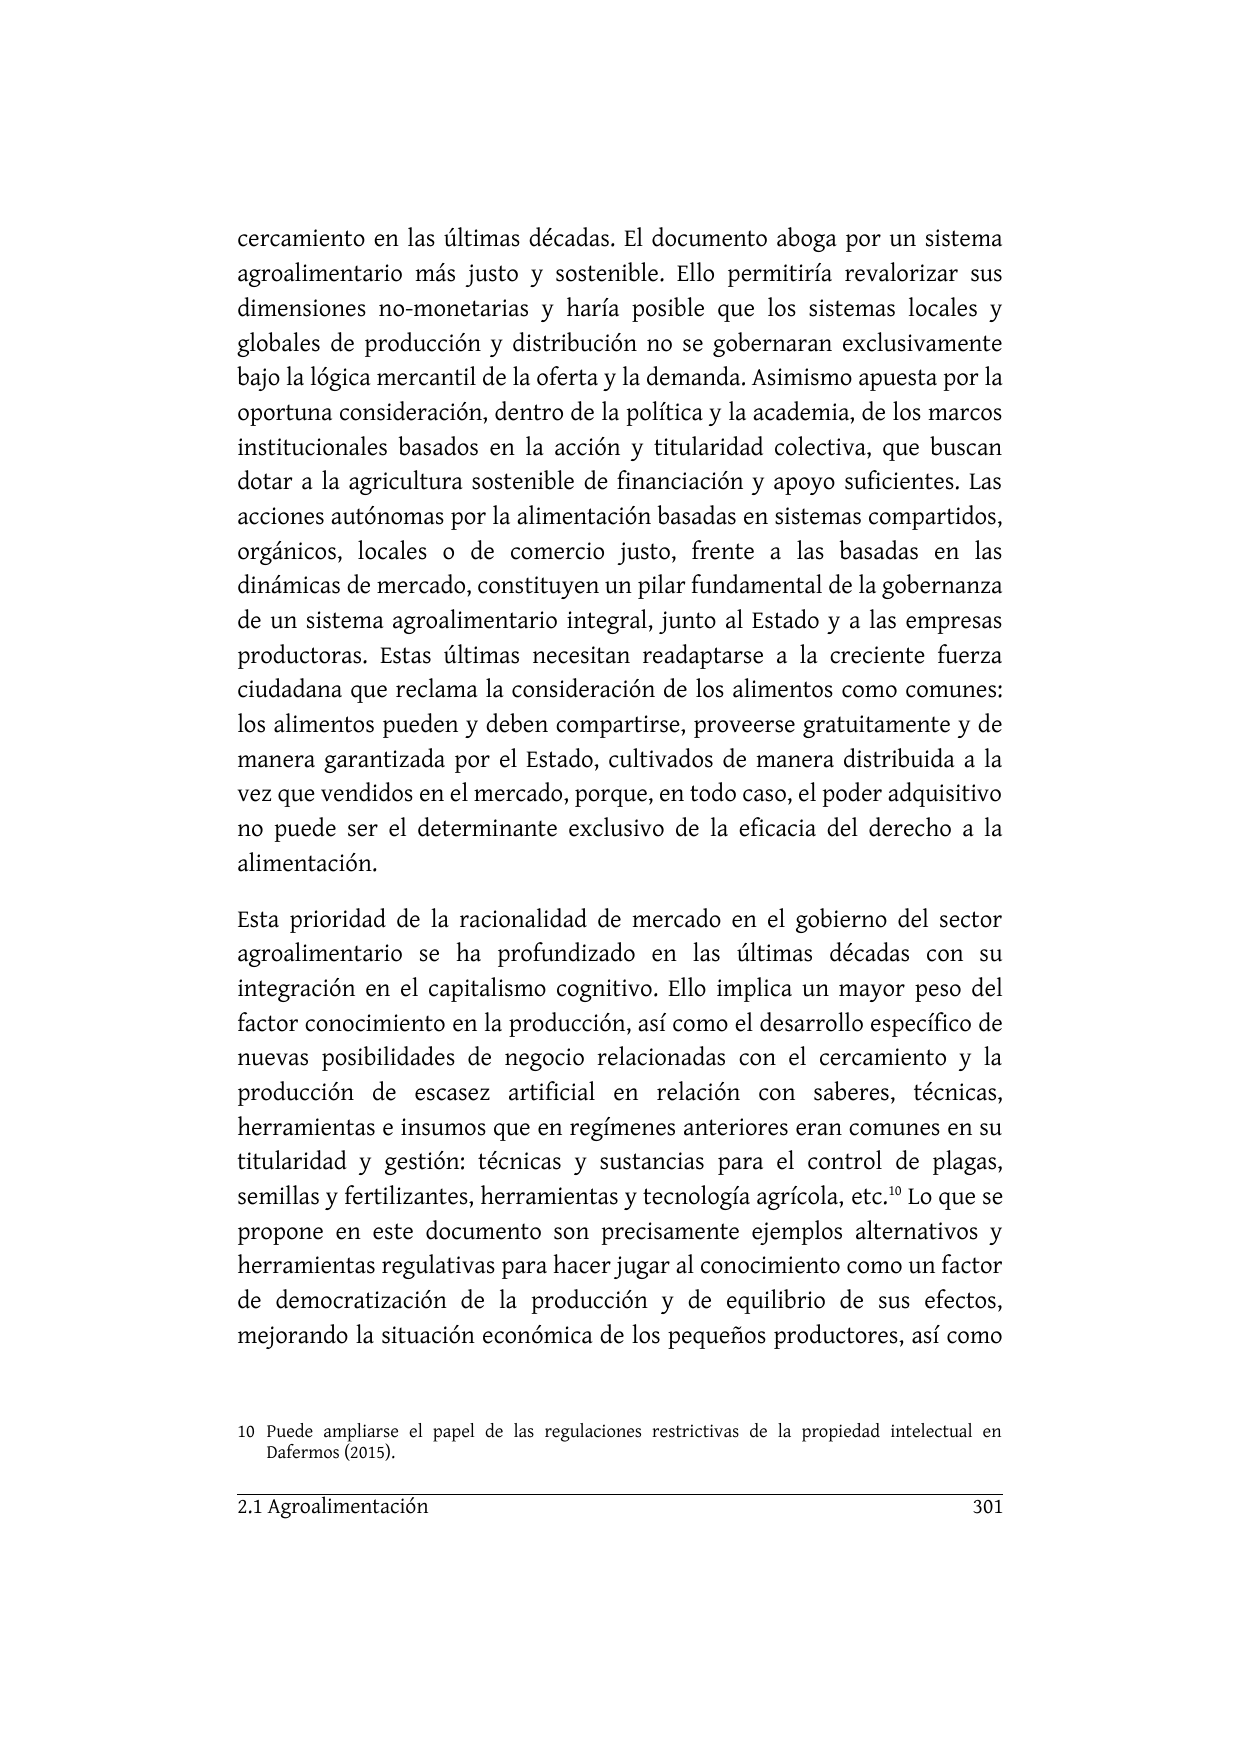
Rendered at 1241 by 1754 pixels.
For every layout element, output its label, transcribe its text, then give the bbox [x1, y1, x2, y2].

text Esta prioridad de la racionalidad de mercado en el gobierno del sector agroalimentario se ha profundizado en las últimas décadas con su integración en el capitalismo cognitivo. Ello implica un mayor peso del factor conocimiento en la producción, así como el desarrollo específico de nuevas posibilidades de negocio relacionadas con el cercamiento y la producción de escasez artificial en relación con saberes, técnicas, herramientas e insumos que en regímenes anteriores eran comunes en su titularidad y gestión: técnicas y sustancias para el control de plagas, semillas y fertilizantes, herramientas y tecnología agrícola, etc. Lo que se propone en este documento son precisamente ejemplos alternativos y herramientas regulativas para hacer jugar al conocimiento como un factor de democratización de la producción y de equilibrio de sus efectos, mejorando la situación económica de los pequeños productores, así como [237, 905, 1003, 1350]
text cercamiento en las últimas décadas. El documento aboga por un sistema agroalimentario más justo y sostenible. Ello permitiría revalorizar sus dimensiones no-monetarias y haría posible que los sistemas locales y globales de producción y distribución no se gobernaran exclusivamente bajo la lógica mercantil de la oferta y la demanda. Asimismo apuesta por la oportuna consideración, dentro de la política y la academia, de los marcos institucionales basados en la acción y titularidad colectiva, que buscan dotar a la agricultura sostenible de financiación y apoyo suficientes. Las acciones autónomas por la alimentación basadas en sistemas compartidos, orgánicos, locales o de comercio justo, frente a las basadas en las dinámicas de mercado, constituyen un pilar fundamental de la gobernanza de un sistema agroalimentario integral, junto al Estado y a las empresas productoras. Estas últimas necesitan readaptarse a la creciente fuerza ciudadana que reclama la consideración de los alimentos como comunes: los alimentos pueden y deben compartirse, proveerse gratuitamente y de manera garantizada por el Estado, cultivados de manera distribuida a la vez que vendidos en el mercado, porque, en todo caso, el poder adquisitivo no puede ser el determinante exclusivo de la eficacia del derecho a la alimentación. [237, 225, 1003, 878]
text Puede ampliarse el papel de las regulaciones restrictivas de la propiedad intelectual en Dafermos (2015). [237, 1421, 1003, 1464]
